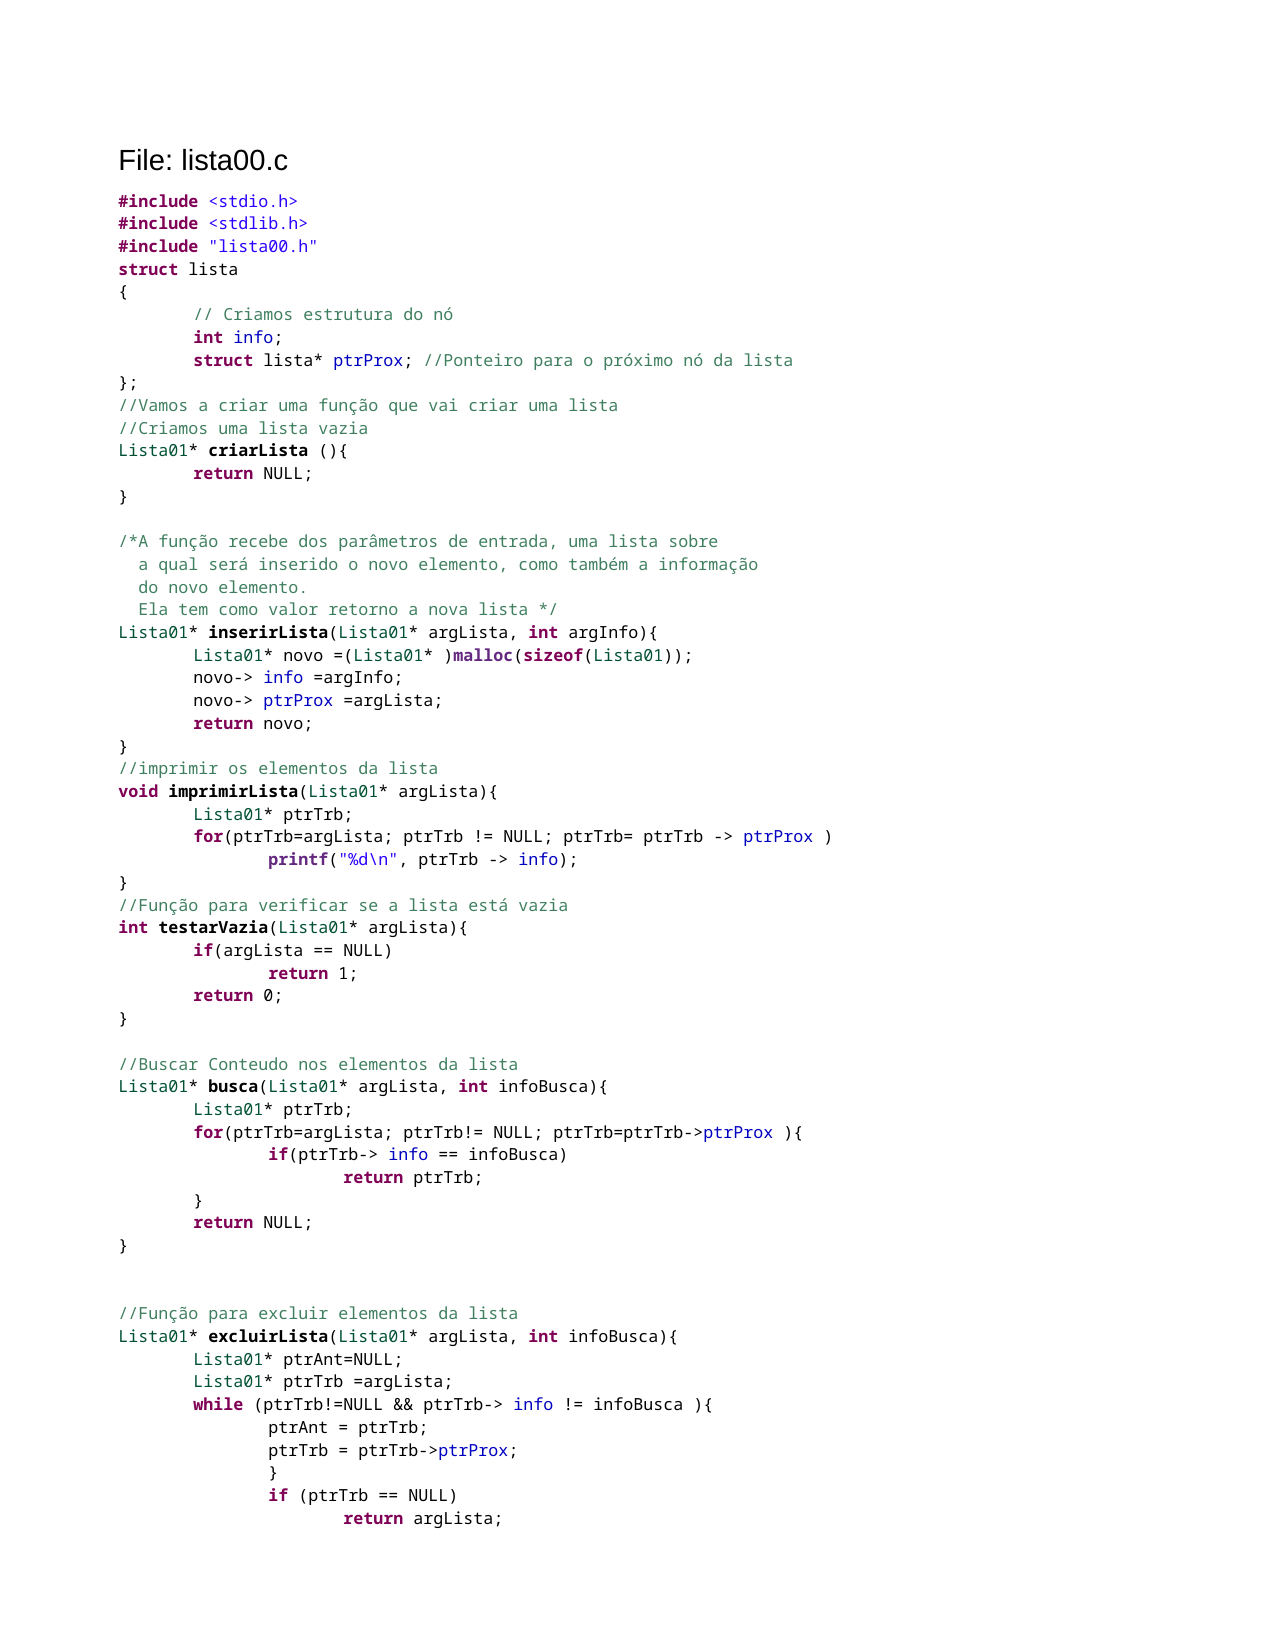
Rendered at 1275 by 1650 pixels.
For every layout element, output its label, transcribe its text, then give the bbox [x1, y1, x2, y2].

text a qual será inserido o novo elemento, como também a informação [118, 552, 1157, 575]
text return argLista; [118, 1506, 1157, 1529]
text Lista01* ptrTrb; [118, 1097, 1157, 1120]
text return novo; [118, 711, 1157, 734]
text for(ptrTrb=argLista; ptrTrb != NULL; ptrTrb= ptrTrb -> ptrProx ) [118, 825, 1157, 848]
text return NULL; [118, 1211, 1157, 1234]
text return 0; [118, 984, 1157, 1007]
text #include "lista00.h" [118, 234, 1157, 257]
text return NULL; [118, 462, 1157, 484]
text if(ptrTrb-> info == infoBusca) [118, 1143, 1157, 1166]
text } [118, 1007, 1157, 1029]
text if (ptrTrb == NULL) [118, 1483, 1157, 1506]
text novo-> info =argInfo; [118, 666, 1157, 689]
text Lista01* busca(Lista01* argLista, int infoBusca){ [118, 1075, 1157, 1097]
text // Criamos estrutura do nó [118, 303, 1157, 325]
text Lista01* ptrTrb; [118, 802, 1157, 825]
text //Buscar Conteudo nos elementos da lista [118, 1052, 1157, 1075]
subtitle File: lista00.c [118, 143, 1157, 177]
text ptrAnt = ptrTrb; [118, 1415, 1157, 1438]
text } [118, 1461, 1157, 1483]
text struct lista* ptrProx; //Ponteiro para o próximo nó da lista [118, 348, 1157, 371]
text } [118, 870, 1157, 893]
text return ptrTrb; [118, 1166, 1157, 1188]
text return 1; [118, 961, 1157, 984]
text } [118, 1188, 1157, 1211]
text //Vamos a criar uma função que vai criar uma lista [118, 393, 1157, 416]
text { [118, 280, 1157, 303]
text //Função para excluir elementos da lista [118, 1302, 1157, 1324]
text struct lista [118, 257, 1157, 280]
text //Criamos uma lista vazia [118, 416, 1157, 439]
text } [118, 734, 1157, 757]
text Lista01* ptrAnt=NULL; [118, 1347, 1157, 1370]
text Lista01* excluirLista(Lista01* argLista, int infoBusca){ [118, 1324, 1157, 1347]
text } [118, 1234, 1157, 1256]
text int testarVazia(Lista01* argLista){ [118, 916, 1157, 938]
text while (ptrTrb!=NULL && ptrTrb-> info != infoBusca ){ [118, 1393, 1157, 1415]
text } [118, 484, 1157, 507]
text printf("%d\n", ptrTrb -> info); [118, 848, 1157, 870]
text ptrTrb = ptrTrb->ptrProx; [118, 1438, 1157, 1461]
text //Função para verificar se a lista está vazia [118, 893, 1157, 916]
text int info; [118, 325, 1157, 348]
text /*A função recebe dos parâmetros de entrada, uma lista sobre [118, 530, 1157, 552]
text do novo elemento. [118, 575, 1157, 598]
text for(ptrTrb=argLista; ptrTrb!= NULL; ptrTrb=ptrTrb->ptrProx ){ [118, 1120, 1157, 1143]
text Ela tem como valor retorno a nova lista */ [118, 598, 1157, 621]
text if(argLista == NULL) [118, 938, 1157, 961]
text Lista01* novo =(Lista01* )malloc(sizeof(Lista01)); [118, 643, 1157, 666]
text #include <stdlib.h> [118, 212, 1157, 234]
text void imprimirLista(Lista01* argLista){ [118, 779, 1157, 802]
text Lista01* criarLista (){ [118, 439, 1157, 462]
text }; [118, 371, 1157, 393]
text #include <stdio.h> [118, 189, 1157, 212]
text Lista01* inserirLista(Lista01* argLista, int argInfo){ [118, 621, 1157, 643]
text Lista01* ptrTrb =argLista; [118, 1370, 1157, 1393]
text novo-> ptrProx =argLista; [118, 689, 1157, 711]
text //imprimir os elementos da lista [118, 757, 1157, 779]
